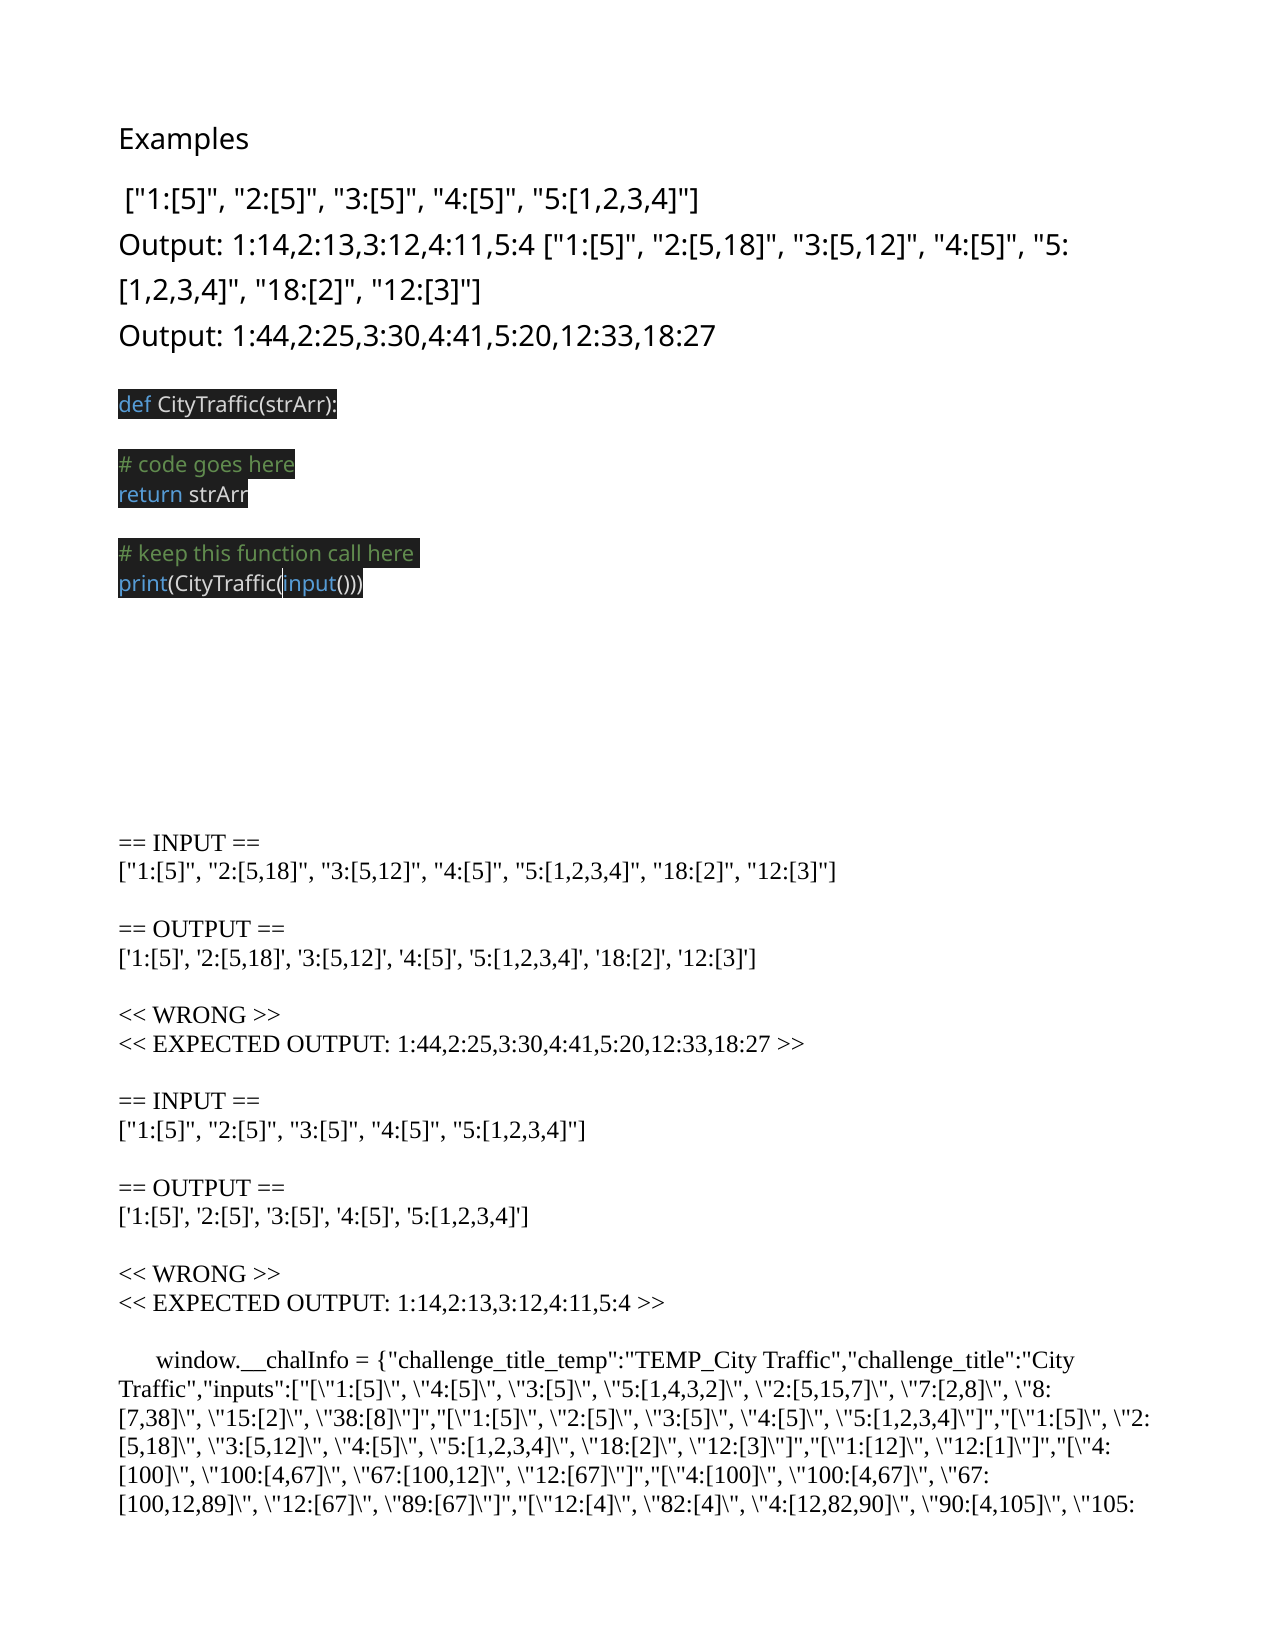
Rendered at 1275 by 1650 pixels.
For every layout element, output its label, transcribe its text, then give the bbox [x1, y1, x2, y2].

text == OUTPUT == [118, 1173, 1157, 1201]
text << WRONG >> [118, 1259, 1157, 1288]
text return strArr [118, 479, 1157, 508]
text # code goes here [118, 449, 1157, 479]
text ["1:[5]", "2:[5]", "3:[5]", "4:[5]", "5:[1,2,3,4]"] [118, 1115, 1157, 1144]
text << EXPECTED OUTPUT: 1:14,2:13,3:12,4:11,5:4 >> window.__chalInfo = {"challenge_title_temp":"TEMP_City Traffic","challenge_title":"City Traffic","inputs":["[\"1:[5]\", \"4:[5]\", \"3:[5]\", \"5:[1,4,3,2]\", \"2:[5,15,7]\", \"7:[2,8]\", \"8:[7,38]\", \"15:[2]\", \"38:[8]\"]","[\"1:[5]\", \"2:[5]\", \"3:[5]\", \"4:[5]\", \"5:[1,2,3,4]\"]","[\"1:[5]\", \"2:[5,18]\", \"3:[5,12]\", \"4:[5]\", \"5:[1,2,3,4]\", \"18:[2]\", \"12:[3]\"]","[\"1:[12]\", \"12:[1]\"]","[\"4:[100]\", \"100:[4,67]\", \"67:[100,12]\", \"12:[67]\"]","[\"4:[100]\", \"100:[4,67]\", \"67:[100,12,89]\", \"12:[67]\", \"89:[67]\"]","[\"12:[4]\", \"82:[4]\", \"4:[12,82,90]\", \"90:[4,105]\", \"105: [118, 1288, 1157, 1518]
text == INPUT == [118, 828, 1157, 856]
text == OUTPUT == [118, 914, 1157, 943]
text ["1:[5]", "2:[5,18]", "3:[5,12]", "4:[5]", "5:[1,2,3,4]", "18:[2]", "12:[3]"] [118, 856, 1157, 885]
text ["1:[5]", "2:[5]", "3:[5]", "4:[5]", "5:[1,2,3,4]"] Output: 1:14,2:13,3:12,4:11,5:4 ["1:[5]", "2:[5,18]", "3:[5,12]", "4:[5]", "5:[1,2,3,4]", "18:[2]", "12:[3]"] Output: 1:44,2:25,3:30,4:41,5:20,12:33,18:27 [118, 178, 1157, 355]
text ['1:[5]', '2:[5,18]', '3:[5,12]', '4:[5]', '5:[1,2,3,4]', '18:[2]', '12:[3]'] [118, 943, 1157, 971]
text print(CityTraffic(input())) [118, 568, 1157, 598]
text def CityTraffic(strArr): [118, 389, 1157, 419]
subtitle Examples [118, 118, 1157, 158]
text << EXPECTED OUTPUT: 1:44,2:25,3:30,4:41,5:20,12:33,18:27 >> [118, 1029, 1157, 1058]
text << WRONG >> [118, 1000, 1157, 1029]
text == INPUT == [118, 1086, 1157, 1115]
text # keep this function call here [118, 538, 1157, 568]
text ['1:[5]', '2:[5]', '3:[5]', '4:[5]', '5:[1,2,3,4]'] [118, 1201, 1157, 1230]
